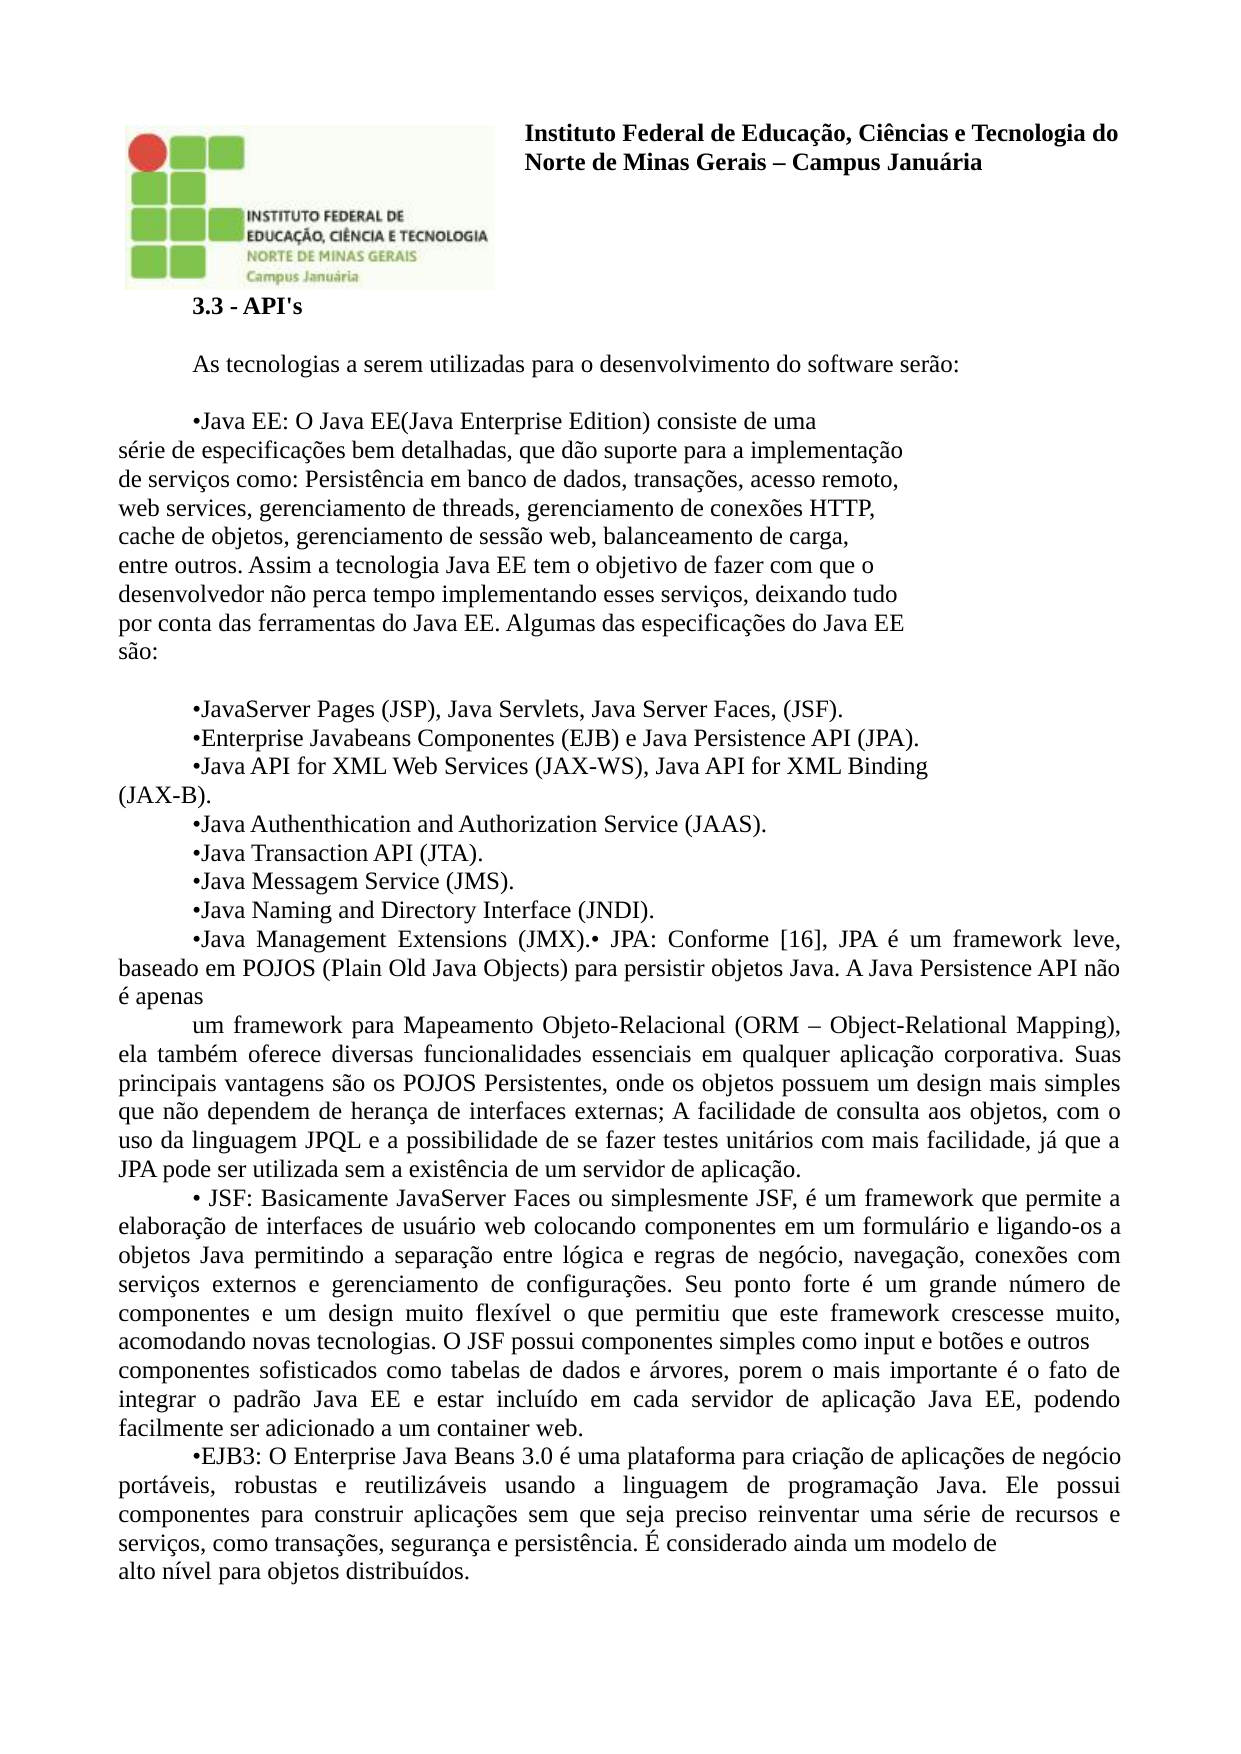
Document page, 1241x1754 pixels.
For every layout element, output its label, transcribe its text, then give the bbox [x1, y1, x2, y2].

text •Java Management Extensions (JMX).• JPA: Conforme [16], JPA é um framework leve, baseado em POJOS (Plain Old Java Objects) para persistir objetos Java. A Java Persistence API não é apenas [118, 924, 1122, 1010]
text •Java Messagem Service (JMS). [118, 866, 1122, 895]
text de serviços como: Persistência em banco de dados, transações, acesso remoto, [118, 464, 1122, 493]
text •JavaServer Pages (JSP), Java Servlets, Java Server Faces, (JSF). [118, 694, 1122, 723]
text alto nível para objetos distribuídos. [118, 1556, 1122, 1585]
text • JSF: Basicamente JavaServer Faces ou simplesmente JSF, é um framework que permite a elaboração de interfaces de usuário web colocando componentes em um formulário e ligando-os a objetos Java permitindo a separação entre lógica e regras de negócio, navegação, conexões com serviços externos e gerenciamento de configurações. Seu ponto forte é um grande número de componentes e um design muito flexível o que permitiu que este framework crescesse muito, acomodando novas tecnologias. O JSF possui componentes simples como input e botões e outros [118, 1183, 1122, 1355]
text •Java EE: O Java EE(Java Enterprise Edition) consiste de uma [118, 406, 1122, 435]
text •Java Transaction API (JTA). [118, 838, 1122, 866]
text desenvolvedor não perca tempo implementando esses serviços, deixando tudo [118, 579, 1122, 608]
text série de especificações bem detalhadas, que dão suporte para a implementação [118, 435, 1122, 464]
text 3.3 - API's [118, 291, 1122, 320]
text •EJB3: O Enterprise Java Beans 3.0 é uma plataforma para criação de aplicações de negócio portáveis, robustas e reutilizáveis usando a linguagem de programação Java. Ele possui componentes para construir aplicações sem que seja preciso reinventar uma série de recursos e serviços, como transações, segurança e persistência. É considerado ainda um modelo de [118, 1441, 1122, 1556]
text por conta das ferramentas do Java EE. Algumas das especificações do Java EE [118, 608, 1122, 636]
text componentes sofisticados como tabelas de dados e árvores, porem o mais importante é o fato de integrar o padrão Java EE e estar incluído em cada servidor de aplicação Java EE, podendo facilmente ser adicionado a um container web. [118, 1355, 1122, 1441]
text •Enterprise Javabeans Componentes (EJB) e Java Persistence API (JPA). [118, 723, 1122, 751]
text web services, gerenciamento de threads, gerenciamento de conexões HTTP, [118, 493, 1122, 521]
text •Java API for XML Web Services (JAX-WS), Java API for XML Binding [118, 751, 1122, 780]
text As tecnologias a serem utilizadas para o desenvolvimento do software serão: [118, 349, 1122, 378]
picture [124, 125, 495, 290]
text são: [118, 636, 1122, 665]
text •Java Authenthication and Authorization Service (JAAS). [118, 809, 1122, 838]
text •Java Naming and Directory Interface (JNDI). [118, 895, 1122, 924]
text cache de objetos, gerenciamento de sessão web, balanceamento de carga, [118, 521, 1122, 550]
text um framework para Mapeamento Objeto-Relacional (ORM – Object-Relational Mapping), ela também oferece diversas funcionalidades essenciais em qualquer aplicação corporativa. Suas principais vantagens são os POJOS Persistentes, onde os objetos possuem um design mais simples que não dependem de herança de interfaces externas; A facilidade de consulta aos objetos, com o uso da linguagem JPQL e a possibilidade de se fazer testes unitários com mais facilidade, já que a JPA pode ser utilizada sem a existência de um servidor de aplicação. [118, 1010, 1122, 1183]
text (JAX-B). [118, 780, 1122, 809]
text entre outros. Assim a tecnologia Java EE tem o objetivo de fazer com que o [118, 550, 1122, 579]
